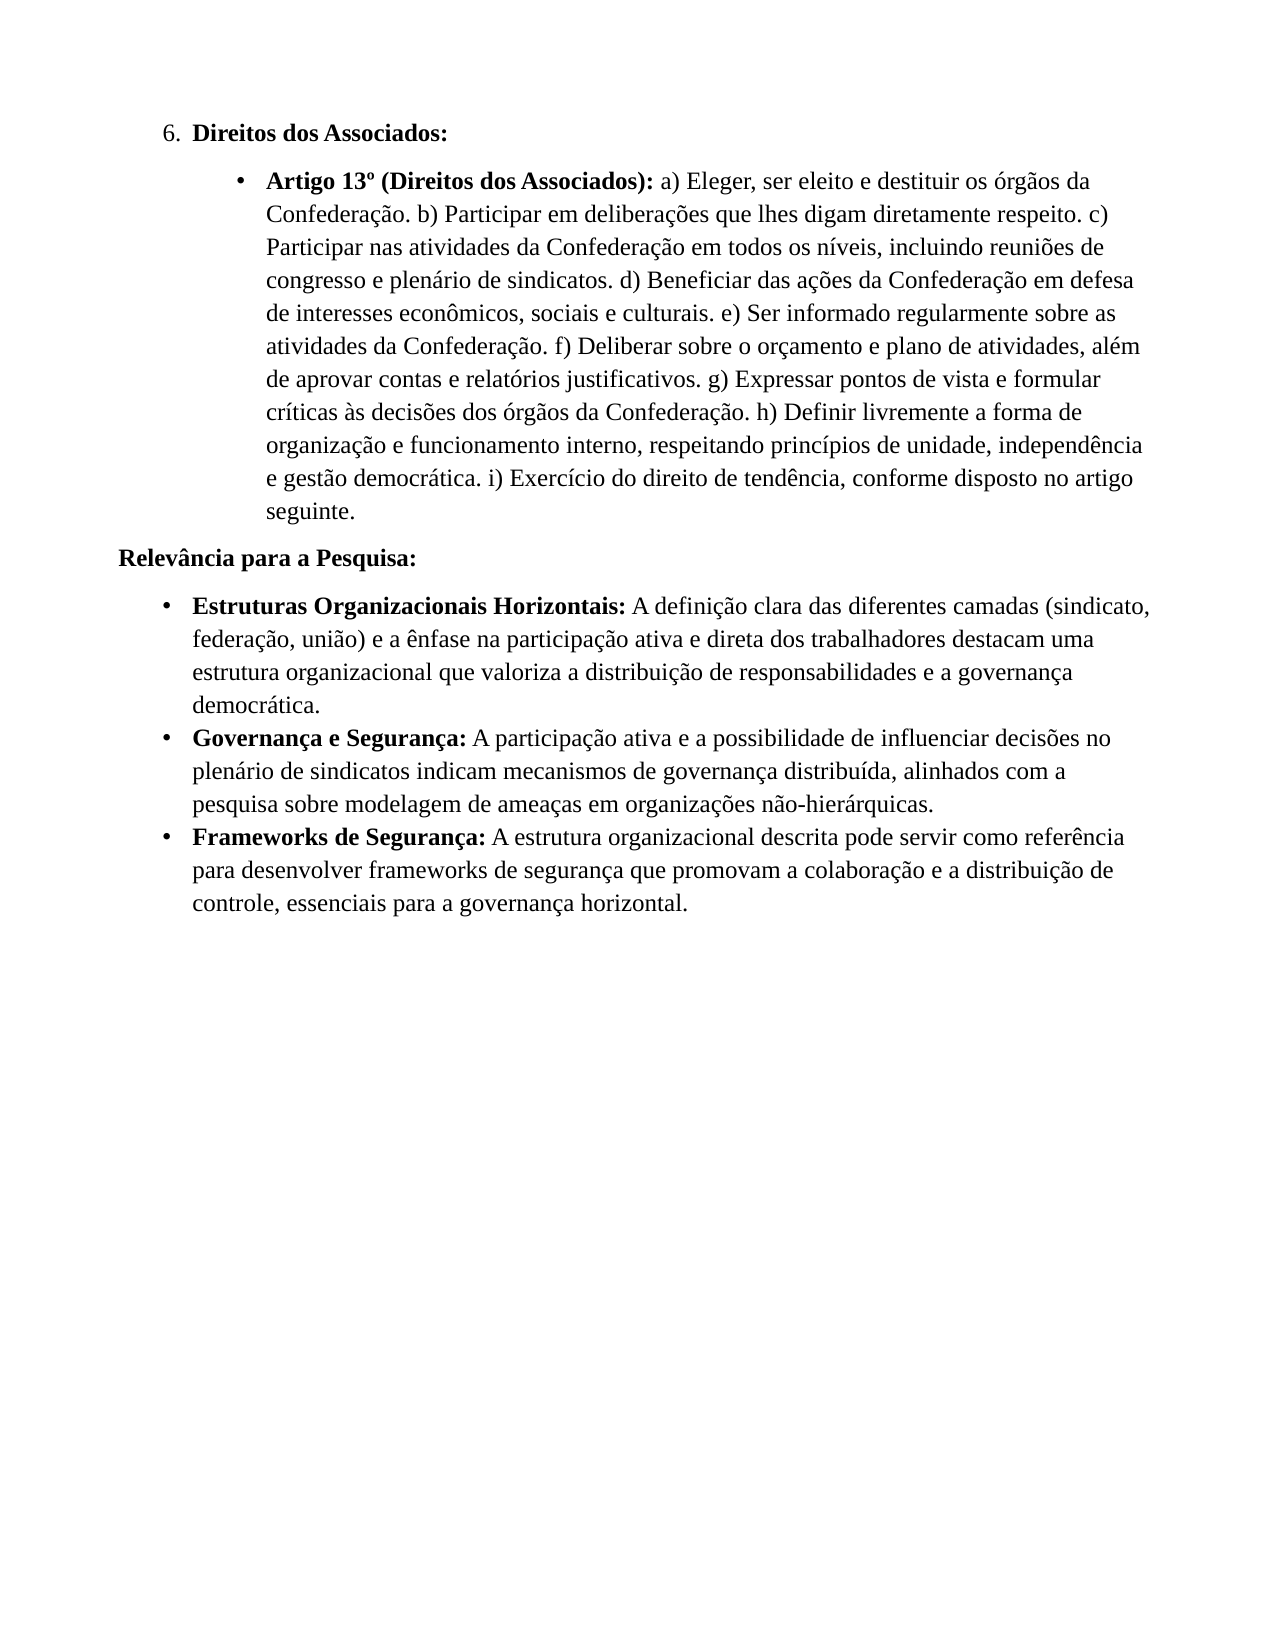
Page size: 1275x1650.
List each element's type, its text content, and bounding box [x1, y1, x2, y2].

text Relevância para a Pesquisa: [118, 543, 1157, 572]
list Frameworks de Segurança: A estrutura organizacional descrita pode servir como referência para desenvolver frameworks de segurança que promovam a colaboração e a distribuição de controle, essenciais para a governança horizontal. [162, 822, 1157, 917]
list Estruturas Organizacionais Horizontais: A definição clara das diferentes camadas (sindicato, federação, união) e a ênfase na participação ativa e direta dos trabalhadores destacam uma estrutura organizacional que valoriza a distribuição de responsabilidades e a governança democrática. [162, 591, 1157, 719]
list Governança e Segurança: A participação ativa e a possibilidade de influenciar decisões no plenário de sindicatos indicam mecanismos de governança distribuída, alinhados com a pesquisa sobre modelagem de ameaças em organizações não-hierárquicas. [162, 723, 1157, 818]
list Artigo 13º (Direitos dos Associados): a) Eleger, ser eleito e destituir os órgãos da Confederação. b) Participar em deliberações que lhes digam diretamente respeito. c) Participar nas atividades da Confederação em todos os níveis, incluindo reuniões de congresso e plenário de sindicatos. d) Beneficiar das ações da Confederação em defesa de interesses econômicos, sociais e culturais. e) Ser informado regularmente sobre as atividades da Confederação. f) Deliberar sobre o orçamento e plano de atividades, além de aprovar contas e relatórios justificativos. g) Expressar pontos de vista e formular críticas às decisões dos órgãos da Confederação. h) Definir livremente a forma de organização e funcionamento interno, respeitando princípios de unidade, independência e gestão democrática. i) Exercício do direito de tendência, conforme disposto no artigo seguinte. [236, 166, 1157, 525]
list Direitos dos Associados: [162, 118, 1157, 147]
